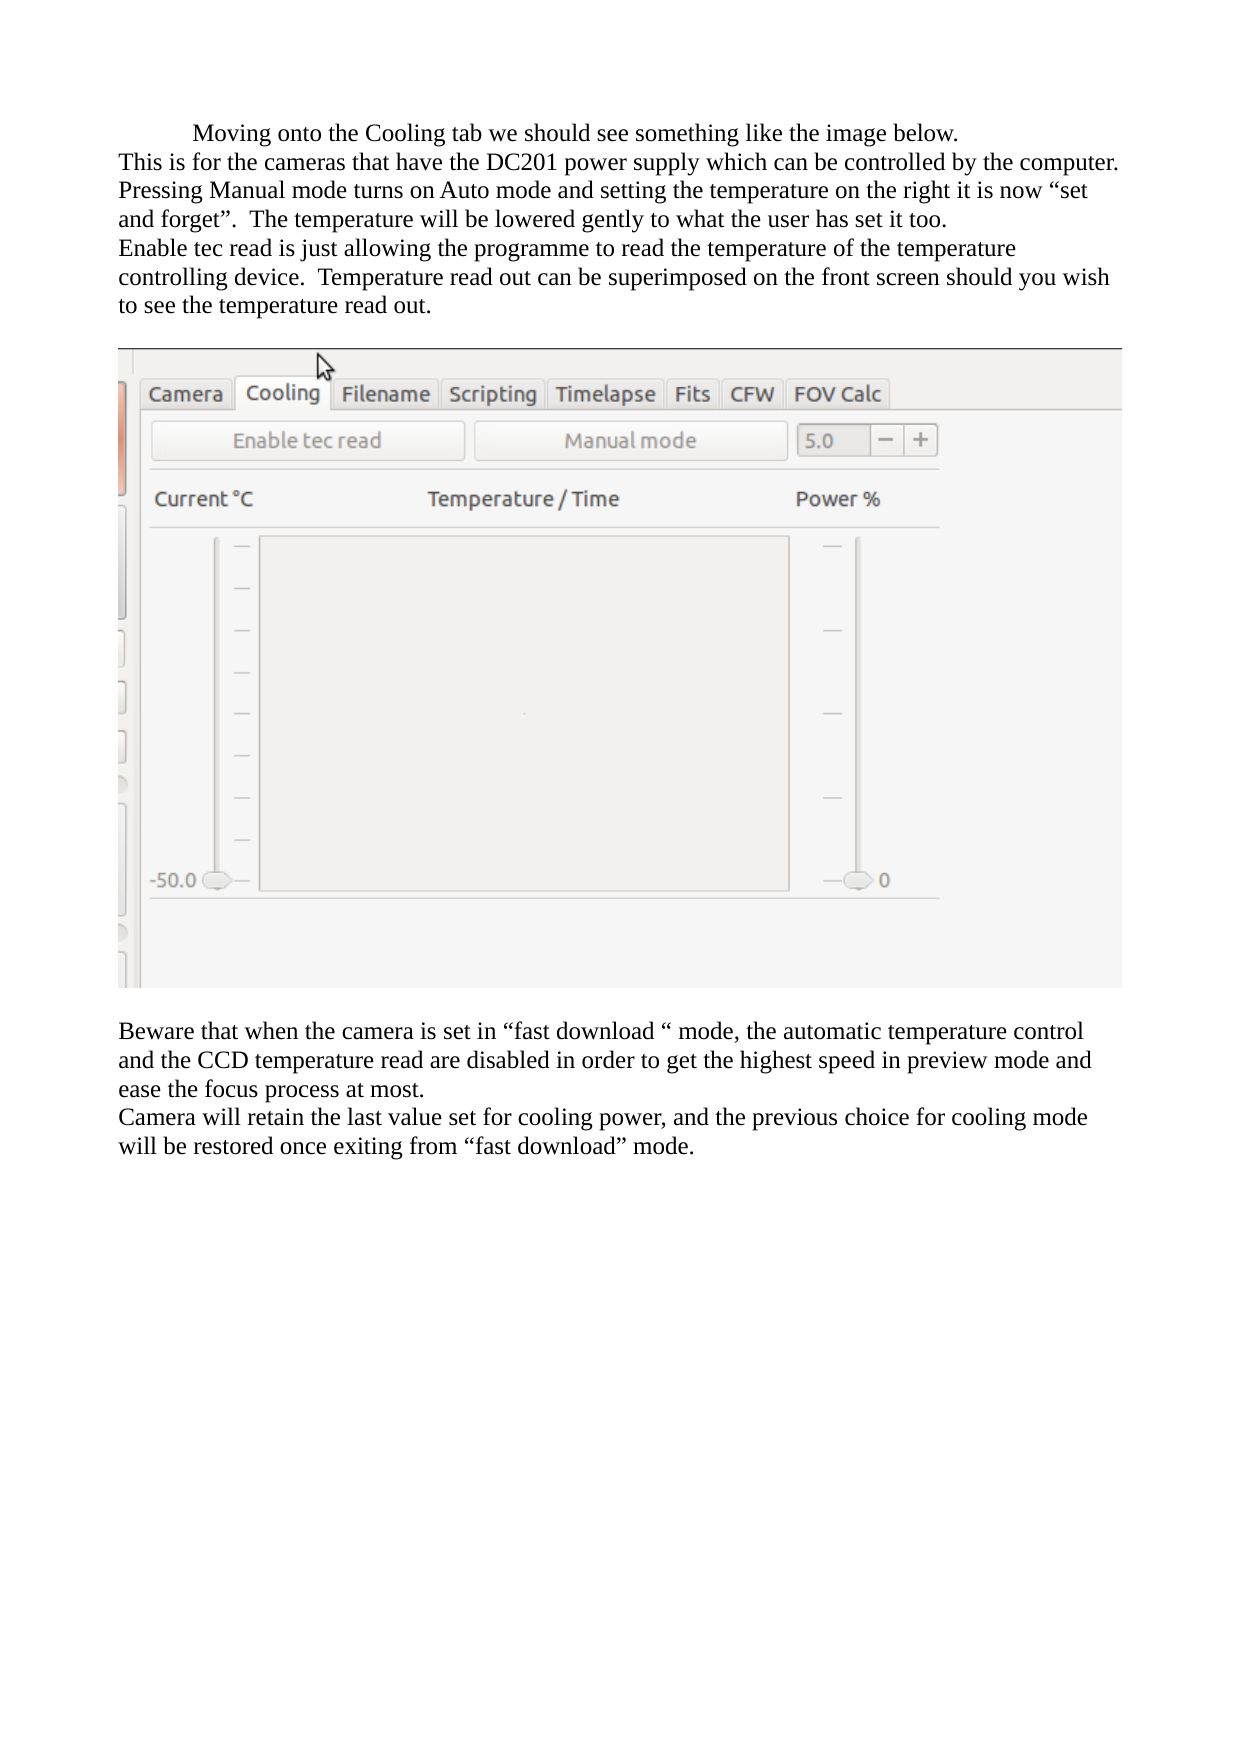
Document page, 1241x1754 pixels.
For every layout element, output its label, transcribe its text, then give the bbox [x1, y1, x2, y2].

text This is for the cameras that have the DC201 power supply which can be controlled by the computer. [118, 147, 1122, 176]
picture [118, 348, 1123, 988]
text Pressing Manual mode turns on Auto mode and setting the temperature on the right it is now “set and forget”. The temperature will be lowered gently to what the user has set it too. [118, 176, 1122, 233]
text Moving onto the Cooling tab we should see something like the image below. [118, 118, 1122, 147]
text Camera will retain the last value set for cooling power, and the previous choice for cooling mode will be restored once exiting from “fast download” mode. [118, 1102, 1122, 1160]
text Beware that when the camera is set in “fast download “ mode, the automatic temperature control and the CCD temperature read are disabled in order to get the highest speed in preview mode and ease the focus process at most. [118, 1016, 1122, 1102]
text Enable tec read is just allowing the programme to read the temperature of the temperature controlling device. Temperature read out can be superimposed on the front screen should you wish to see the temperature read out. [118, 233, 1122, 319]
